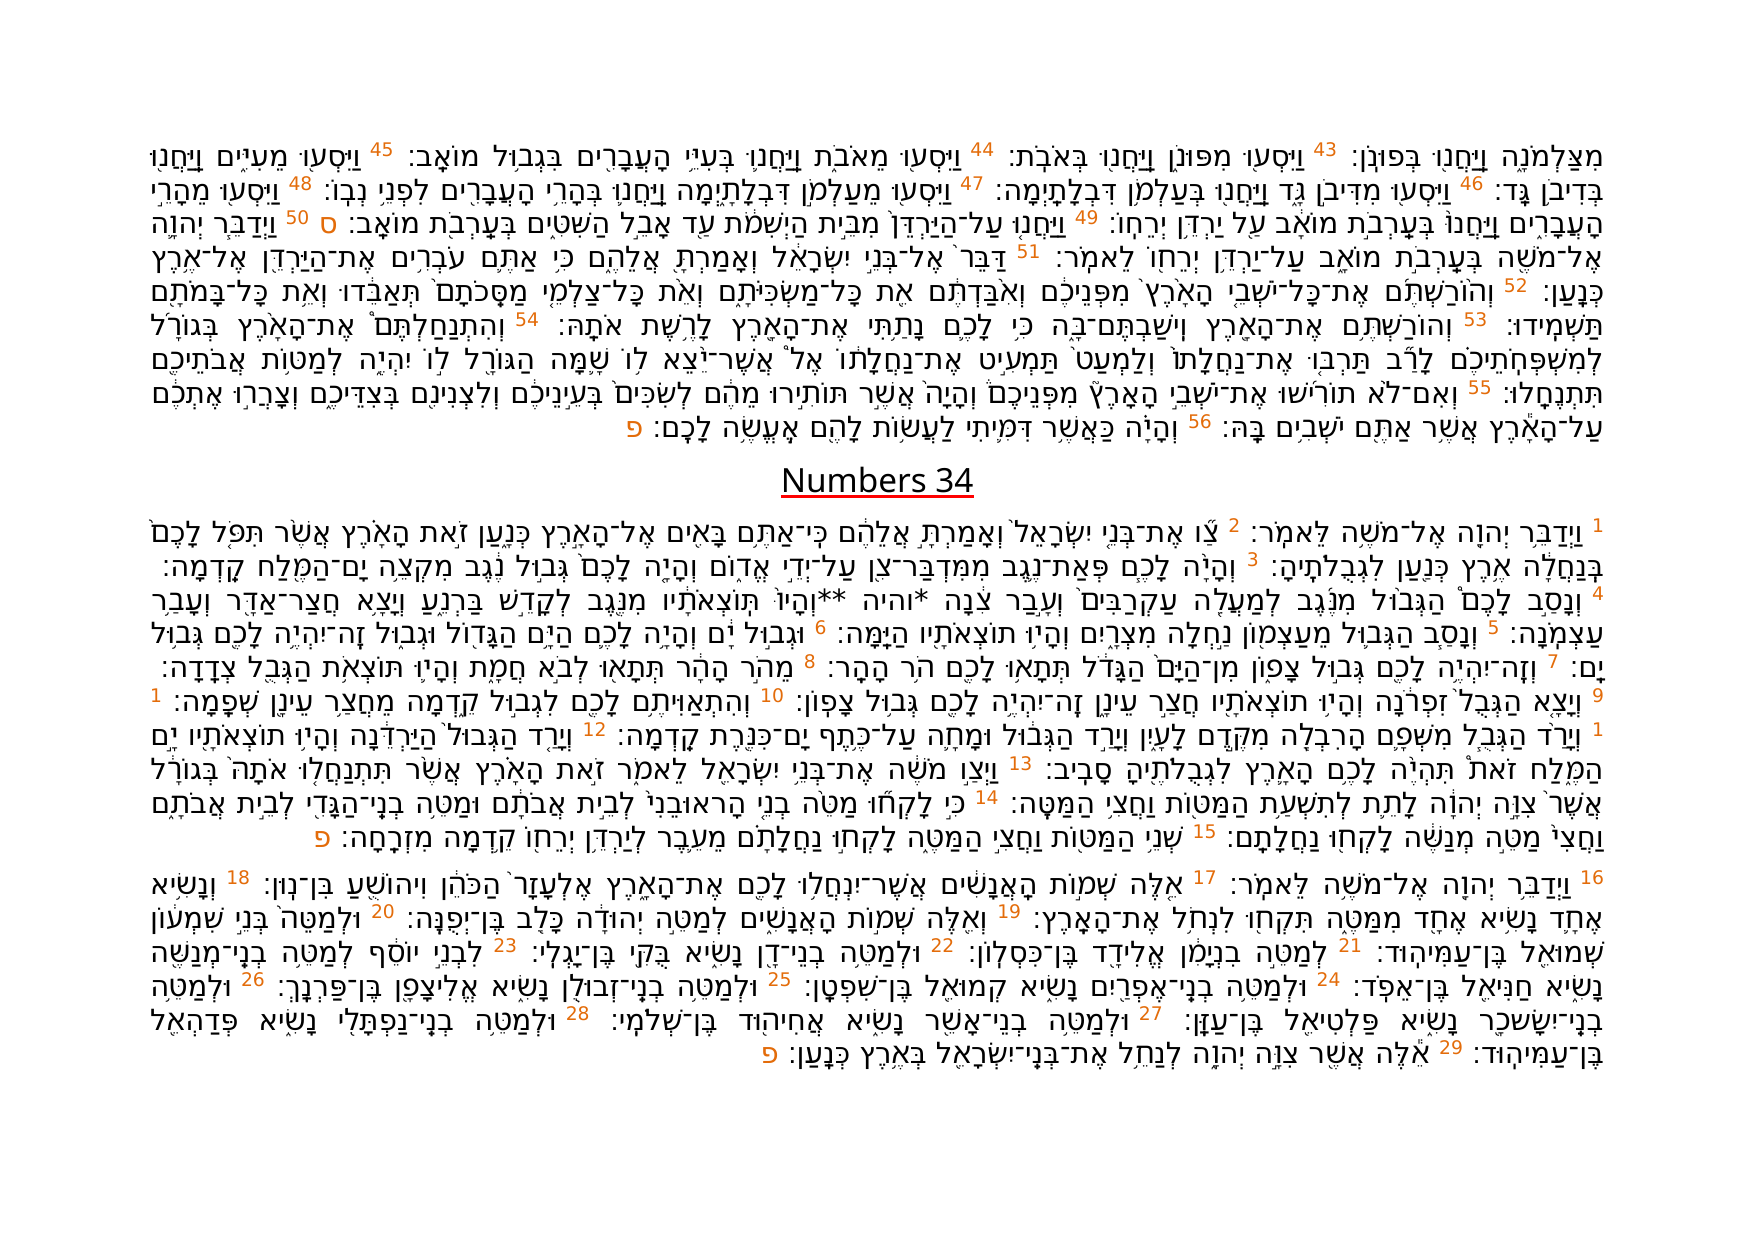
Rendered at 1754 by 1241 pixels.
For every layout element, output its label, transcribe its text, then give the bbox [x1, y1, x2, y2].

text Numbers 34 [150, 457, 1604, 502]
text 16 וַיְדַבֵּ֥ר יְהוָ֖ה אֶל־מֹשֶׁ֥ה לֵּאמֹֽר׃ ‬‬‬17 אֵ֚לֶּה שְׁמ֣וֹת הָֽאֲנָשִׁ֔ים אֲשֶׁר־יִנְחֲל֥וּ לָכֶ֖ם אֶת־הָאָ֑רֶץ אֶלְעָזָר֙ הַכֹּהֵ֔ן וִיהוֹשֻׁ֖עַ בִּן־נֽוּן׃ ‬‬‬18 וְנָשִׂ֥יא אֶחָ֛ד נָשִׂ֥יא אֶחָ֖ד מִמַּטֶּ֑ה תִּקְח֖וּ לִנְחֹ֥ל אֶת־הָאָֽרֶץ׃ ‬‬‬19 וְאֵ֖לֶּה שְׁמ֣וֹת הָאֲנָשִׁ֑ים לְמַטֵּ֣ה יְהוּדָ֔ה כָּלֵ֖ב בֶּן־יְפֻנֶּֽה׃ ‬‬‬20 וּלְמַטֵּה֙ בְּנֵ֣י שִׁמְע֔וֹן שְׁמוּאֵ֖ל בֶּן־עַמִּיהֽוּד׃ ‬‬‬21 לְמַטֵּ֣ה בִנְיָמִ֔ן אֱלִידָ֖ד בֶּן־כִּסְלֽוֹן׃ ‬‬‬22 וּלְמַטֵּ֥ה בְנֵי־דָ֖ן נָשִׂ֑יא בֻּקִּ֖י בֶּן־יָגְלִֽי׃ ‬‬‬23 לִבְנֵ֣י יוֹסֵ֔ף לְמַטֵּ֥ה בְנֵֽי־מְנַשֶּׁ֖ה נָשִׂ֑יא חַנִּיאֵ֖ל בֶּן־אֵפֹֽד׃ ‬‬‬24 וּלְמַטֵּ֥ה בְנֵֽי־אֶפְרַ֖יִם נָשִׂ֑יא קְמוּאֵ֖ל בֶּן־שִׁפְטָֽן׃ ‬‬‬25 וּלְמַטֵּ֥ה בְנֵֽי־זְבוּלֻ֖ן נָשִׂ֑יא אֱלִיצָפָ֖ן בֶּן־פַּרְנָֽךְ׃ ‬‬‬26 וּלְמַטֵּ֥ה בְנֵֽי־יִשָׂשכָ֖ר נָשִׂ֑יא פַּלְטִיאֵ֖ל בֶּן־עַזָּֽן׃ ‬‬‬27 וּלְמַטֵּ֥ה בְנֵי־אָשֵׁ֖ר נָשִׂ֑יא אֲחִיה֖וּד בֶּן־שְׁלֹמִֽי׃ ‬‬‬28 וּלְמַטֵּ֥ה בְנֵֽי־נַפְתָּלִ֖י נָשִׂ֑יא פְּדַהְאֵ֖ל בֶּן־עַמִּיהֽוּד׃ ‬‬‬‬29 אֵ֕לֶּה אֲשֶׁ֖ר צִוָּ֣ה יְהוָ֑ה לְנַחֵ֥ל אֶת־בְּנֵֽי־יִשְׂרָאֵ֖ל בְּאֶ֥רֶץ כְּנָֽעַן׃ פ ‬‬‬‬‬‬‬‬‬‬‬‬‬‬‬‬‬ [150, 867, 1604, 1071]
text 1 וַיְדַבֵּ֥ר יְהוָ֖ה אֶל־מֹשֶׁ֥ה לֵּאמֹֽר׃ 2 צַ֞ו אֶת־בְּנֵ֤י יִשְׂרָאֵל֙ וְאָמַרְתָּ֣ אֲלֵהֶ֔ם כִּֽי־אַתֶּ֥ם בָּאִ֖ים אֶל־הָאָ֣רֶץ כְּנָ֑עַן זֹ֣את הָאָ֗רֶץ אֲשֶׁ֨ר תִּפֹּ֤ל לָכֶם֙ בְּֽנַחֲלָ֔ה אֶ֥רֶץ כְּנַ֖עַן לִגְבֻלֹתֶֽיהָ׃ ‬‬‬3 וְהָיָ֨ה לָכֶ֧ם פְּאַת־נֶ֛גֶב מִמִּדְבַּר־צִ֖ן עַל־יְדֵ֣י אֱד֑וֹם וְהָיָ֤ה לָכֶם֙ גְּב֣וּל נֶ֔גֶב מִקְצֵ֥ה יָם־הַמֶּ֖לַח קֵֽדְמָה׃ ‬‬‬4 וְנָסַ֣ב לָכֶם֩ הַגְּב֨וּל מִנֶּ֜גֶב לְמַעֲלֵ֤ה עַקְרַבִּים֙ וְעָ֣בַר צִ֔נָה *והיה **וְהָיוּ֙ תּֽוֹצְאֹתָ֔יו מִנֶּ֖גֶב לְקָדֵ֣שׁ בַּרְנֵ֑עַ וְיָצָ֥א חֲצַר־אַדָּ֖ר וְעָבַ֥ר עַצְמֹֽנָה׃ ‬‬‬5 וְנָסַ֧ב הַגְּב֛וּל מֵעַצְמ֖וֹן נַ֣חְלָה מִצְרָ֑יִם וְהָי֥וּ תוֹצְאֹתָ֖יו הַיָּֽמָּה׃ ‬‬‬6 וּגְב֣וּל יָ֔ם וְהָיָ֥ה לָכֶ֛ם הַיָּ֥ם הַגָּד֖וֹל וּגְב֑וּל זֶֽה־יִהְיֶ֥ה לָכֶ֖ם גְּב֥וּל יָֽם׃ ‬‬‬7 וְזֶֽה־יִהְיֶ֥ה לָכֶ֖ם גְּב֣וּל צָפ֑וֹן מִן־הַיָּם֙ הַגָּדֹ֔ל תְּתָא֥וּ לָכֶ֖ם הֹ֥ר הָהָֽר׃ ‬‬‬8 מֵהֹ֣ר הָהָ֔ר תְּתָא֖וּ לְבֹ֣א חֲמָ֑ת וְהָי֛וּ תּוֹצְאֹ֥ת הַגְּבֻ֖ל צְדָֽדָה׃ ‬‬‬9 וְיָצָ֤א הַגְּבֻל֙ זִפְרֹ֔נָה וְהָי֥וּ תוֹצְאֹתָ֖יו חֲצַ֣ר עֵינָ֑ן זֶֽה־יִהְיֶ֥ה לָכֶ֖ם גְּב֥וּל צָפֽוֹן׃ ‬‬‬10 וְהִתְאַוִּיתֶ֥ם לָכֶ֖ם לִגְב֣וּל קֵ֑דְמָה מֵחֲצַ֥ר עֵינָ֖ן שְׁפָֽמָה׃ ‬‬‬11 וְיָרַ֨ד הַגְּבֻ֧ל מִשְּׁפָ֛ם הָרִבְלָ֖ה מִקֶּ֣דֶם לָעָ֑יִן וְיָרַ֣ד הַגְּב֔וּל וּמָחָ֛ה עַל־כֶּ֥תֶף יָם־כִּנֶּ֖רֶת קֵֽדְמָה׃ ‬‬‬12 וְיָרַ֤ד הַגְּבוּל֙ הַיַּרְדֵּ֔נָה וְהָי֥וּ תוֹצְאֹתָ֖יו יָ֣ם הַמֶּ֑לַח זֹאת֩ תִּהְיֶ֨ה לָכֶ֥ם הָאָ֛רֶץ לִגְבֻלֹתֶ֖יהָ סָבִֽיב׃ ‬‬‬13 וַיְצַ֣ו מֹשֶׁ֔ה אֶת־בְּנֵ֥י יִשְׂרָאֵ֖ל לֵאמֹ֑ר זֹ֣את הָאָ֗רֶץ אֲשֶׁ֨ר תִּתְנַחֲל֤וּ אֹתָהּ֙ בְּגוֹרָ֔ל אֲשֶׁר֙ צִוָּ֣ה יְהוָ֔ה לָתֵ֛ת לְתִשְׁעַ֥ת הַמַּטּ֖וֹת וַחֲצִ֥י הַמַּטֶּֽה׃ ‬‬‬14 כִּ֣י לָקְח֞וּ מַטֵּ֨ה בְנֵ֤י הָראוּבֵנִי֙ לְבֵ֣ית אֲבֹתָ֔ם וּמַטֵּ֥ה בְנֵֽי־הַגָּדִ֖י לְבֵ֣ית אֲבֹתָ֑ם וַחֲצִי֙ מַטֵּ֣ה מְנַשֶּׁ֔ה לָקְח֖וּ נַחֲלָתָֽם׃ ‬‬‬15 שְׁנֵ֥י הַמַּטּ֖וֹת וַחֲצִ֣י הַמַּטֶּ֑ה לָקְח֣וּ נַחֲלָתָ֗ם מֵעֵ֛בֶר לְיַרְדֵּ֥ן יְרֵח֖וֹ קֵ֥דְמָה מִזְרָֽחָה׃ פ ‬‬‬‬‬‬‬‬‬‬‬‬‬‬‬‬‬ [150, 515, 1604, 854]
text 1 אֵ֜לֶּה מַסְעֵ֣י בְנֵֽי־יִשְׂרָאֵ֗ל אֲשֶׁ֥ר יָצְא֛וּ מֵאֶ֥רֶץ מִצְרַ֖יִם לְצִבְאֹתָ֑ם בְּיַד־מֹשֶׁ֖ה וְאַהֲרֹֽן׃ 2 וַיִּכְתֹּ֨ב מֹשֶׁ֜ה אֶת־מוֹצָאֵיהֶ֛ם לְמַסְעֵיהֶ֖ם עַל־פִּ֣י יְהוָ֑ה וְאֵ֥לֶּה מַסְעֵיהֶ֖ם לְמוֹצָאֵיהֶֽם׃ ‬‬‬3 וַיִּסְע֤וּ מֵֽרַעְמְסֵס֙ בַּחֹ֣דֶשׁ הָֽרִאשׁ֔וֹן בַּחֲמִשָּׁ֥ה עָשָׂ֛ר י֖וֹם לַחֹ֣דֶשׁ הָרִאשׁ֑וֹן מִֽמָּחֳרַ֣ת הַפֶּ֗סַח יָצְא֤וּ בְנֵֽי־יִשְׂרָאֵל֙ בְּיָ֣ד רָמָ֔ה לְעֵינֵ֖י כָּל־מִצְרָֽיִם׃ ‬‬‬4 וּמִצְרַ֣יִם מְקַבְּרִ֗ים אֵת֩ אֲשֶׁ֨ר הִכָּ֧ה יְהוָ֛ה בָּהֶ֖ם כָּל־בְּכ֑וֹר וּבֵאלֹ֣הֵיהֶ֔ם עָשָׂ֥ה יְהוָ֖ה שְׁפָטִֽים׃ ‬‬‬5 וַיִּסְע֥וּ בְנֵֽי־יִשְׂרָאֵ֖ל מֵרַעְמְסֵ֑ס וַֽיַּחֲנ֖וּ בְּסֻכֹּֽת׃ ‬‬‬6 וַיִּסְע֖וּ מִסֻּכֹּ֑ת וַיַּחֲנ֣וּ בְאֵתָ֔ם אֲשֶׁ֖ר בִּקְצֵ֥ה הַמִּדְבָּֽר׃ ‬‬‬7 וַיִּסְעוּ֙ מֵֽאֵתָ֔ם וַיָּ֙שָׁב֙ עַל־פִּ֣י הַחִירֹ֔ת אֲשֶׁ֥ר עַל־פְּנֵ֖י בַּ֣עַל צְפ֑וֹן וַֽיַּחֲנ֖וּ לִפְנֵ֥י מִגְדֹּֽל׃ ‬‬‬8 וַיִּסְעוּ֙ מִפְּנֵ֣י הַֽחִירֹ֔ת וַיַּֽעַבְר֥וּ בְתוֹךְ־הַיָּ֖ם הַמִּדְבָּ֑רָה וַיֵּ֨לְכ֜וּ דֶּ֣רֶךְ שְׁלֹ֤שֶׁת יָמִים֙ בְּמִדְבַּ֣ר אֵתָ֔ם וַֽיַּחֲנ֖וּ בְּמָרָֽה׃ ‬‬‬9 וַיִּסְעוּ֙ מִמָּרָ֔ה וַיָּבֹ֖אוּ אֵילִ֑מָה וּ֠בְאֵילִם שְׁתֵּ֣ים עֶשְׂרֵ֞ה עֵינֹ֥ת מַ֛יִם וְשִׁבְעִ֥ים תְּמָרִ֖ים וַיַּחֲנוּ־שָֽׁם׃ ‬‬‬10 וַיִּסְע֖וּ מֵאֵילִ֑ם וַֽיַּחֲנ֖וּ עַל־יַם־סֽוּף׃ ‬‬‬11 וַיִּסְע֖וּ מִיַּם־ס֑וּף וַֽיַּחֲנ֖וּ בְּמִדְבַּר־סִֽין׃ ‬‬‬12 וַיִּסְע֖וּ מִמִּדְבַּר־סִ֑ין וַֽיַּחֲנ֖וּ בְּדָפְקָֽה׃ ‬‬‬13 וַיִּסְע֖וּ מִדָּפְקָ֑ה וַֽיַּחֲנ֖וּ בְּאָלֽוּשׁ׃ ‬‬‬14 וַיִּסְע֖וּ מֵאָל֑וּשׁ וַֽיַ‬‏חֲנוּ֙ בִּרְפִידִ֔ם וְלֹא־הָ֨יָה שָׁ֥ם מַ֛יִם לָעָ֖ם לִשְׁתּֽוֹת׃ ‬‬‬‬15 וַיִּסְע֖וּ מֵרְפִידִ֑ם וַֽיַּחֲנ֖וּ בְּמִדְבַּ֥ר סִינָֽי׃ ‬‬‬16 וַיִּסְע֖וּ מִמִּדְבַּ֣ר סִינָ֑י וַֽיַּחֲנ֖וּ בְּקִבְרֹ֥ת הַֽתַּאֲוָֽה׃ ‬‬‬17 וַיִּסְע֖וּ מִקִּבְרֹ֣ת הַֽתַּאֲוָ֑ה וַֽיַּחֲנ֖וּ בַּחֲצֵרֹֽת׃ ‬‬‬18 וַיִּסְע֖וּ מֵחֲצֵרֹ֑ת וַֽיַּחֲנ֖וּ בְּרִתְמָֽה׃ ‬‬‬19 וַיִּסְע֖וּ מֵרִתְמָ֑ה וַֽיַּחֲנ֖וּ בְּרִמֹּ֥ן פָּֽרֶץ׃ ‬‬‬20 וַיִּסְע֖וּ מֵרִמֹּ֣ן פָּ֑רֶץ וַֽיַּחֲנ֖וּ בְּלִבְנָֽה׃ ‬‬‬21 וַיִּסְע֖וּ מִלִּבְנָ֑ה וַֽיַּחֲנ֖וּ בְּרִסָּֽה׃ ‬‬‬22 וַיִּסְע֖וּ מֵרִסָּ֑ה וַֽיַּחֲנ֖וּ בִּקְהֵלָֽתָה׃ ‬‬‬23 וַיִּסְע֖וּ מִקְּהֵלָ֑תָה וַֽיַּחֲנ֖וּ בְּהַר־שָֽׁפֶר׃ ‬‬‬24 וַיִּסְע֖וּ מֵֽהַר־שָׁ֑פֶר וַֽיַּחֲנ֖וּ בַּחֲרָדָֽה׃ ‬‬‬25 וַיִּסְע֖וּ מֵחֲרָדָ֑ה וַֽיַּחֲנ֖וּ בְּמַקְהֵלֹֽת׃ ‬‬‬26 וַיִּסְע֖וּ מִמַּקְהֵלֹ֑ת וַֽיַּחֲנ֖וּ בְּתָֽחַת׃ ‬‬‬27 וַיִּסְע֖וּ מִתָּ֑חַת וַֽיַּחֲנ֖וּ בְּתָֽרַח׃ ‬‬‬28 וַיִּסְע֖וּ מִתָּ֑רַח וַֽיַּחֲנ֖וּ בְּמִתְקָֽה׃ ‬‬‬29 וַיִּסְע֖וּ מִמִּתְקָ֑ה וַֽיַּחֲנ֖וּ בְּחַשְׁמֹנָֽה׃ ‬‬‬30 וַיִּסְע֖וּ מֵֽחַשְׁמֹנָ֑ה וַֽיַּחֲנ֖וּ בְּמֹסֵרֽוֹת׃ ‬‬‬31 וַיִּסְע֖וּ מִמֹּסֵר֑וֹת וַֽיַּחֲנ֖וּ בִּבְנֵ֥י יַעֲקָֽן׃ ‬‬‬32 וַיִּסְע֖וּ מִבְּנֵ֣י יַעֲקָ֑ן וַֽיַּחֲנ֖וּ בְּחֹ֥ר הַגִּדְגָּֽד׃ ‬‬‬33 וַיִּסְע֖וּ מֵחֹ֣ר הַגִּדְגָּ֑ד וַֽיַּחֲנ֖וּ בְּיָטְבָֽתָה׃ ‬‬‬34 וַיִּסְע֖וּ מִיָּטְבָ֑תָה וַֽיַּחֲנ֖וּ בְּעַבְרֹנָֽה׃ ‬‬‬35 וַיִּסְע֖וּ מֵֽעַבְרֹנָ֑ה וַֽיַּחֲנ֖וּ בְּעֶצְי֥וֹן גָּֽבֶר׃ ‬‬‬36 וַיִּסְע֖וּ מֵעֶצְי֣וֹן גָּ֑בֶר וַיַּחֲנ֥וּ בְמִדְבַּר־צִ֖ן הִ֥וא קָדֵֽשׁ׃ ‬‬‬37 וַיִּסְע֖וּ מִקָּדֵ֑שׁ וַֽיַּחֲנוּ֙ בְּהֹ֣ר הָהָ֔ר בִּקְצֵ֖ה אֶ֥רֶץ אֱדֽוֹם׃ ‬‬‬38 וַיַּעַל֩ אַהֲרֹ֨ן הַכֹּהֵ֜ן אֶל־הֹ֥ר הָהָ֛ר עַל־פִּ֥י יְהוָ֖ה וַיָּ֣מָת שָׁ֑ם בִּשְׁנַ֣ת הָֽאַרְבָּעִ֗ים לְצֵ֤את בְּנֵֽי־יִשְׂרָאֵל֙ מֵאֶ֣רֶץ מִצְרַ֔יִם בַּחֹ֥דֶשׁ הַחֲמִישִׁ֖י בְּאֶחָ֥ד לַחֹֽדֶשׁ׃ ‬‬‬39 וְאַהֲרֹ֔ן בֶּן־שָׁלֹ֧שׁ וְעֶשְׂרִ֛ים וּמְאַ֖ת שָׁנָ֑ה בְּמֹת֖וֹ בְּהֹ֥ר הָהָֽר׃ ס ‬‬‬40 וַיִּשְׁמַ֗ע הַֽכְּנַעֲנִי֙ מֶ֣לֶךְ עֲרָ֔ד וְהֽוּא־יֹשֵׁ֥ב בַּנֶּ֖גֶב בְּאֶ֣רֶץ כְּנָ֑עַן בְּבֹ֖א בְּנֵ֥י יִשְׂרָאֵֽל׃ ‬‬‬41 וַיִּסְע֖וּ מֵהֹ֣ר הָהָ֑ר וַֽיַּחֲנ֖וּ בְּצַלְמֹנָֽה׃ ‬‬‬42 וַיִּסְע֖וּ מִצַּלְמֹנָ֑ה וַֽיַּחֲנ֖וּ בְּפוּנֹֽן׃ ‬‬‬43 וַיִּסְע֖וּ מִפּוּנֹ֑ן וַֽיַּחֲנ֖וּ בְּאֹבֹֽת׃ ‬‬‬44 וַיִּסְע֖וּ מֵאֹבֹ֑ת וַֽיַּחֲנ֛וּ בְּעִיֵּ֥י הָעֲבָרִ֖ים בִּגְב֥וּל מוֹאָֽב׃ ‬‬‬45 וַיִּסְע֖וּ מֵעִיִּ֑ים וַֽיַּחֲנ֖וּ בְּדִיבֹ֥ן גָּֽד׃ ‬‬‬46 וַיִּסְע֖וּ מִדִּיבֹ֣ן גָּ֑ד וַֽיַּחֲנ֖וּ בְּעַלְמֹ֥ן דִּבְלָתָֽיְמָה׃ ‬‬‬47 וַיִּסְע֖וּ מֵעַלְמֹ֣ן דִּבְלָתָ֑יְמָה וַֽיַּחֲנ֛וּ בְּהָרֵ֥י הָעֲבָרִ֖ים לִפְנֵ֥י נְבֽוֹ׃ ‬‬‬48 וַיִּסְע֖וּ מֵהָרֵ֣י הָעֲבָרִ֑ים וַֽיַּחֲנוּ֙ בְּעַֽרְבֹ֣ת מוֹאָ֔ב עַ֖ל יַרְדֵּ֥ן יְרֵחֽוֹ׃ ‬‬‬49 וַיַּחֲנ֤וּ עַל־הַיַּרְדֵּן֙ מִבֵּ֣ית הַיְשִׁמֹ֔ת עַ֖ד אָבֵ֣ל הַשִּׁטִּ֑ים בְּעַֽרְבֹ֖ת מוֹאָֽב׃ ס ‬‬‬50 וַיְדַבֵּ֧ר יְהוָ֛ה אֶל־מֹשֶׁ֖ה בְּעַֽרְבֹ֣ת מוֹאָ֑ב עַל־יַרְדֵּ֥ן יְרֵח֖וֹ לֵאמֹֽר׃ ‬‬‬51 דַּבֵּר֙ אֶל־בְּנֵ֣י יִשְׂרָאֵ֔ל וְאָמַרְתָּ֖ אֲלֵהֶ֑ם כִּ֥י אַתֶּ֛ם עֹבְרִ֥ים אֶת־הַיַּרְדֵּ֖ן אֶל־אֶ֥רֶץ כְּנָֽעַן׃ ‬‬‬52 וְה֨וֹרַשְׁתֶּ֜ם אֶת־כָּל־יֹשְׁבֵ֤י הָאָ֙רֶץ֙ מִפְּנֵיכֶ֔ם וְאִ֨בַּדְתֶּ֔ם אֵ֖ת כָּל־מַשְׂכִּיֹּתָ֑ם וְאֵ֨ת כָּל־צַלְמֵ֤י מַסֵּֽכֹתָם֙ תְּאַבֵּ֔דוּ וְאֵ֥ת כָּל־בָּמֹתָ֖ם תַּשְׁמִֽידוּ׃ ‬‬‬53 וְהוֹרַשְׁתֶּ֥ם אֶת־הָאָ֖רֶץ וִֽישַׁבְתֶּם־בָּ֑הּ כִּ֥י לָכֶ֛ם נָתַ֥תִּי אֶת־הָאָ֖רֶץ לָרֶ֥שֶׁת אֹתָֽהּ׃ ‬‬‬54 וְהִתְנַחַלְתֶּם֩ אֶת־הָאָ֨רֶץ בְּגוֹרָ֜ל לְמִשְׁפְּחֹֽתֵיכֶ֗ם לָרַ֞ב תַּרְבּ֤וּ אֶת־נַחֲלָתוֹ֙ וְלַמְעַט֙ תַּמְעִ֣יט אֶת־נַחֲלָת֔וֹ אֶל֩ אֲשֶׁר־יֵ֨צֵא ל֥וֹ שָׁ֛מָּה הַגּוֹרָ֖ל ל֣וֹ יִהְיֶ֑ה לְמַטּ֥וֹת אֲבֹתֵיכֶ֖ם תִּתְנֶחָֽלוּ׃ ‬‬‬55 וְאִם־לֹ֨א תוֹרִ֜ישׁוּ אֶת־יֹשְׁבֵ֣י הָאָרֶץ֮ מִפְּנֵיכֶם֒ וְהָיָה֙ אֲשֶׁ֣ר תּוֹתִ֣ירוּ מֵהֶ֔ם לְשִׂכִּים֙ בְּעֵ֣ינֵיכֶ֔ם וְלִצְנִינִ֖ם בְּצִדֵּיכֶ֑ם וְצָרֲר֣וּ אֶתְכֶ֔ם עַל־הָאָ֕רֶץ אֲשֶׁ֥ר אַתֶּ֖ם יֹשְׁבִ֥ים בָּֽהּ׃ ‬‬‬56 וְהָיָ֗ה כַּאֲשֶׁ֥ר דִּמִּ֛יתִי לַעֲשׂ֥וֹת לָהֶ֖ם אֽ͏ֶעֱשֶׂ֥ה לָכֶֽם׃ פ ‬‬‬‬‬‬‬‬‬‬‬‬‬‬‬‬‬‬‬‬‬‬‬‬‬‬‬‬‬‬‬‬‬‬‬‬‬‬‬‬‬‬‬‬‬‬‬‬‬‬‬‬‬‬‬‬‬‬ [150, 139, 1604, 444]
